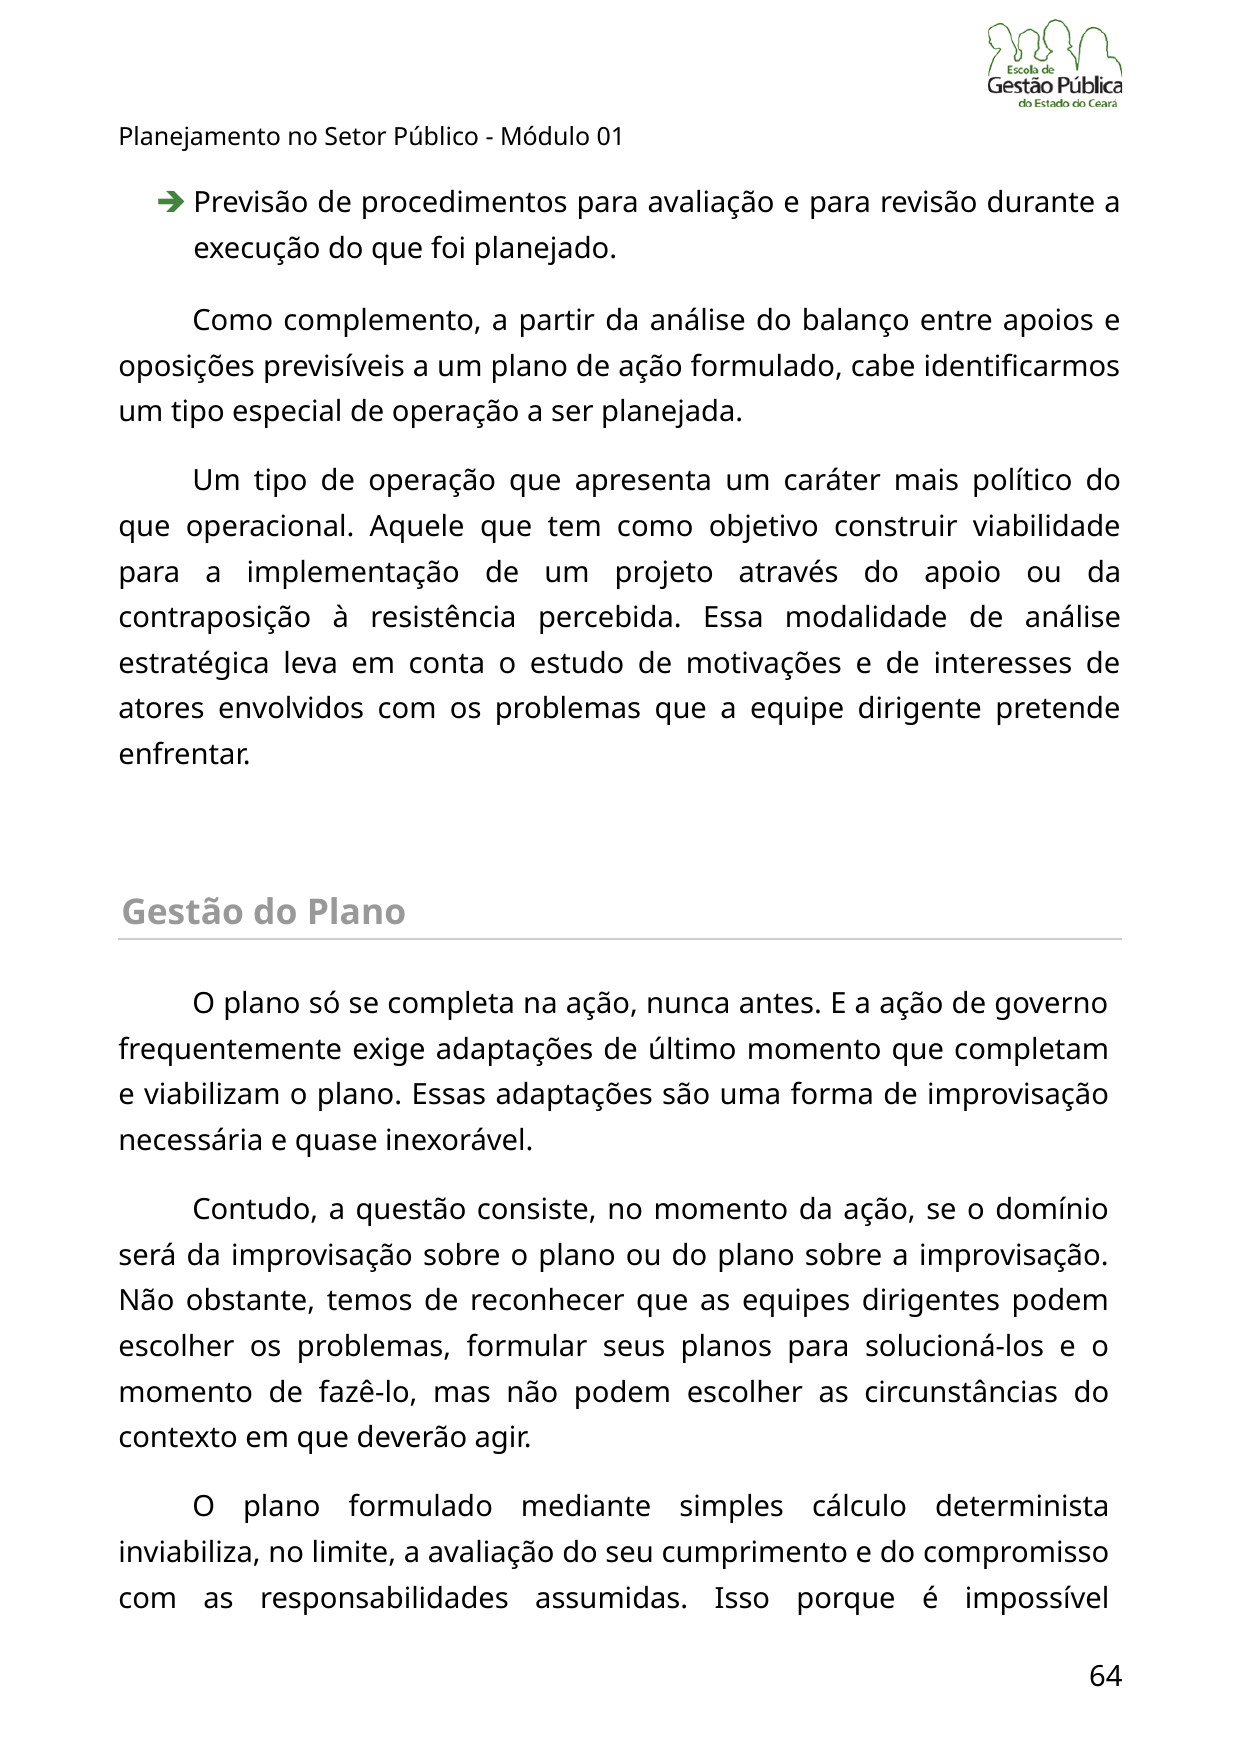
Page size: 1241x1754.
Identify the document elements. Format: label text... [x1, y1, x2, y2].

text Contudo, a questão consiste, no momento da ação, se o domínio será da improvisação sobre o plano ou do plano sobre a improvisação. Não obstante, temos de reconhecer que as equipes dirigentes podem escolher os problemas, formular seus planos para solucioná-los e o momento de fazê-lo, mas não podem escolher as circunstâncias do contexto em que deverão agir. [118, 1188, 1110, 1456]
text O plano formulado mediante simples cálculo determinista inviabiliza, no limite, a avaliação do seu cumprimento e do compromisso com as responsabilidades assumidas. Isso porque é impossível [118, 1486, 1110, 1617]
text O plano só se completa na ação, nunca antes. E a ação de governo frequentemente exige adaptações de último momento que completam e viabilizam o plano. Essas adaptações são uma forma de improvisação necessária e quase inexorável. [118, 982, 1110, 1159]
picture [118, 19, 1123, 107]
list Como complemento, a partir da análise do balanço entre apoios e oposições previsíveis a um plano de ação formulado, cabe identificarmos um tipo especial de operação a ser planejada. [118, 299, 1122, 430]
list Previsão de procedimentos para avaliação e para revisão durante a execução do que foi planejado. [156, 182, 1122, 267]
subtitle Gestão do Plano [118, 884, 1122, 938]
text Um tipo de operação que apresenta um caráter mais político do que operacional. Aquele que tem como objetivo construir viabilidade para a implementação de um projeto através do apoio ou da contraposição à resistência percebida. Essa modalidade de análise estratégica leva em conta o estudo de motivações e de interesses de atores envolvidos com os problemas que a equipe dirigente pretende enfrentar. [118, 460, 1122, 773]
